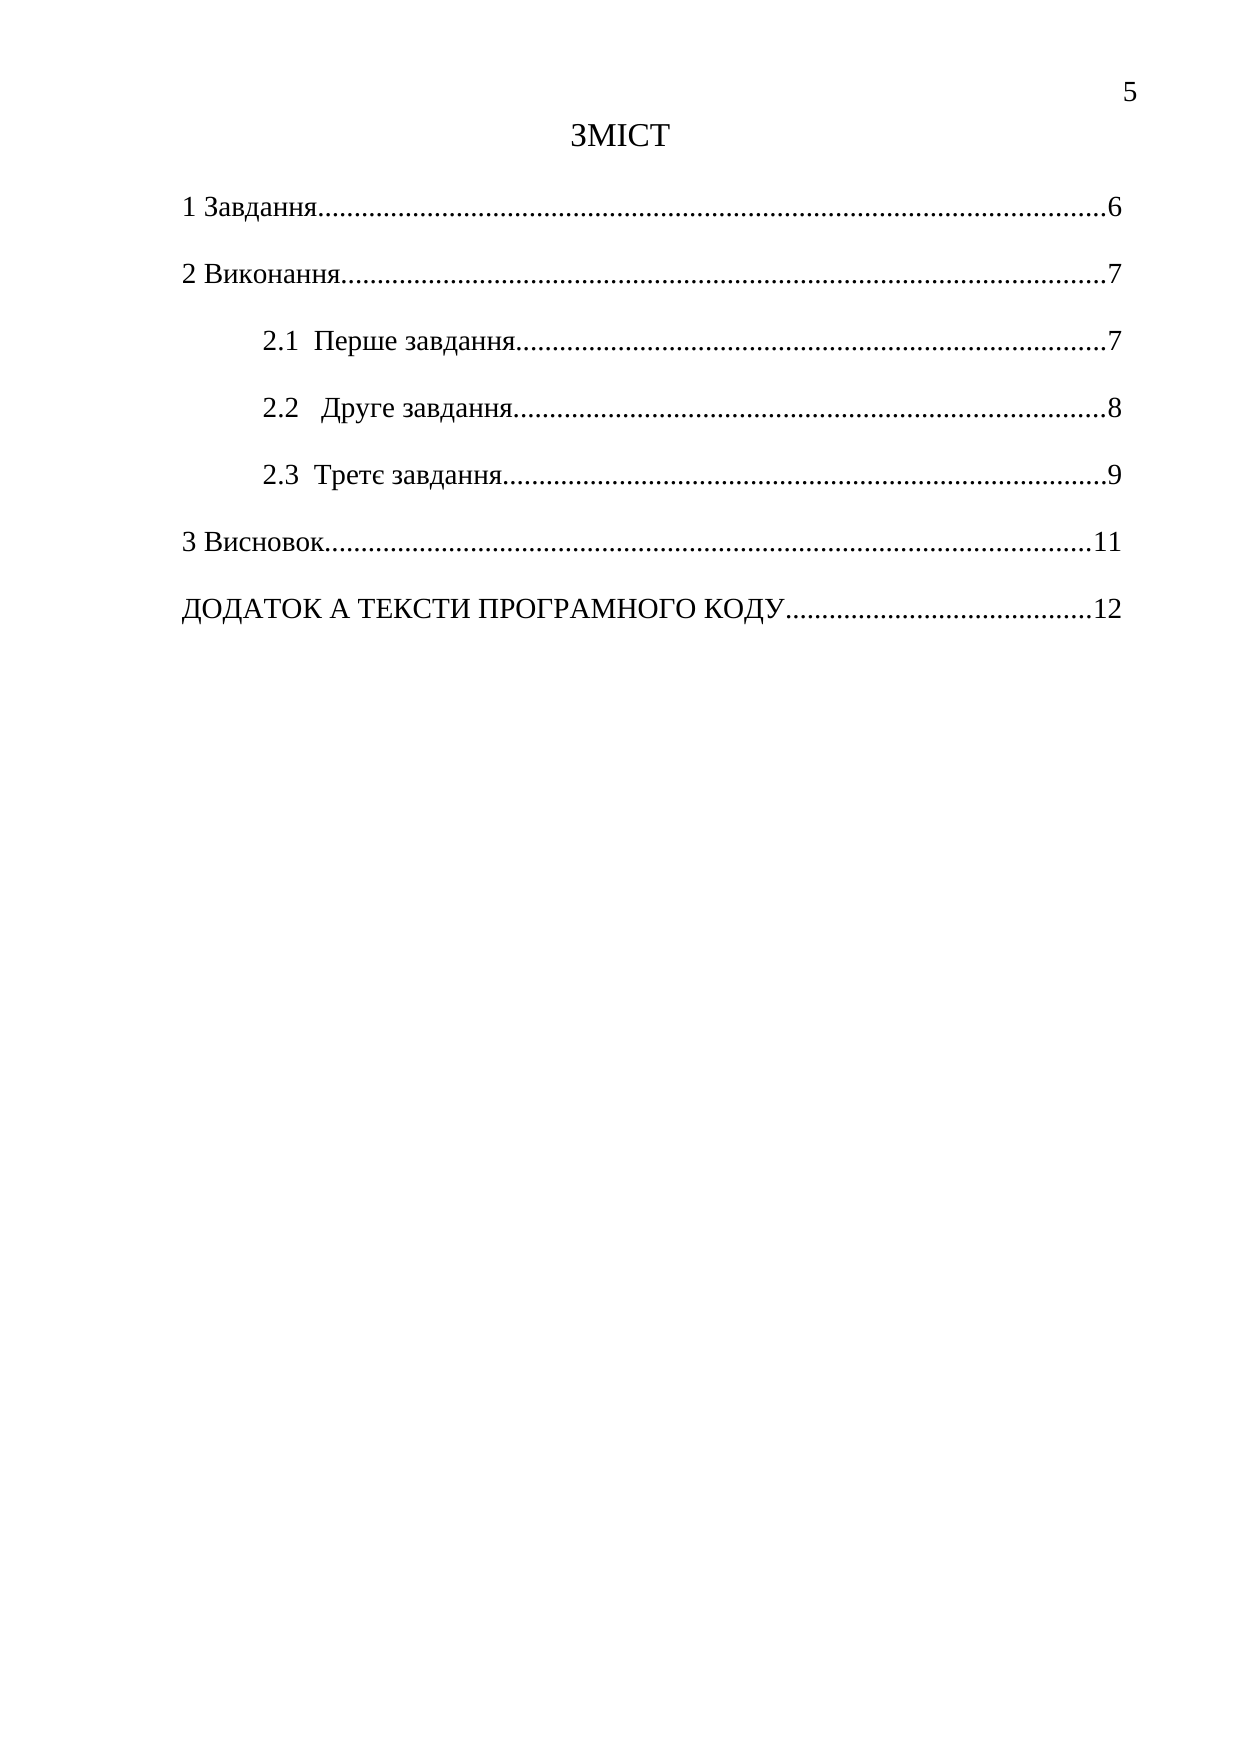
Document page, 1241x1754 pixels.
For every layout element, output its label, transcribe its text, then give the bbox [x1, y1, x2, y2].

text 2 Виконання 7 [182, 257, 1122, 290]
text ДОДАТОК А ТЕКСТИ ПРОГРАМНОГО КОДУ 12 [182, 591, 1122, 625]
text 2.1 Перше завдання 7 [233, 323, 1122, 357]
text 2.2 Друге завдання 8 [233, 391, 1122, 424]
text 2.3 Третє завдання 9 [233, 457, 1122, 491]
text 1 Завдання 6 [182, 189, 1122, 223]
subtitle Зміст [118, 115, 1122, 154]
text 3 Висновок 11 [182, 524, 1122, 558]
